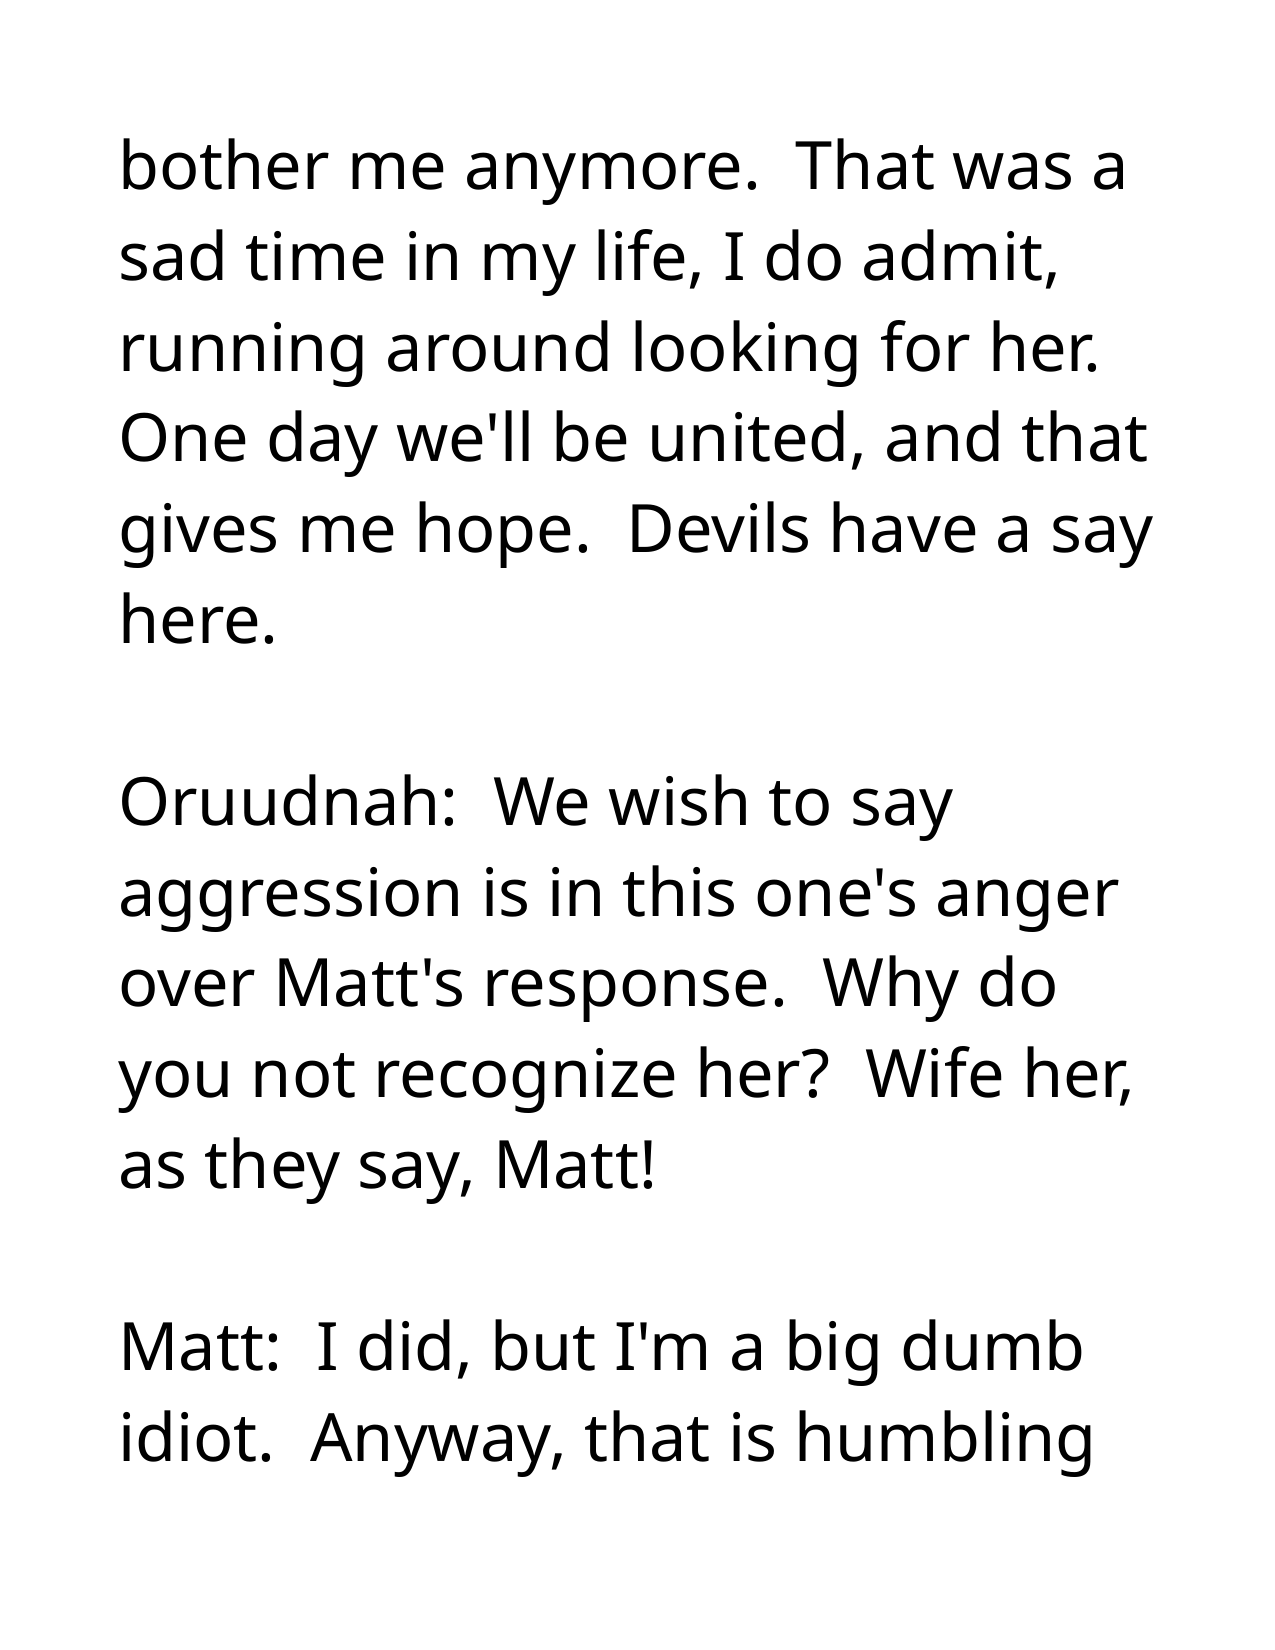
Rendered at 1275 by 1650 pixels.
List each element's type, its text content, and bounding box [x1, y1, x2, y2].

text Matt: I did, but I'm a big dumb idiot. Anyway, that is humbling [118, 1299, 1157, 1481]
text bother me anymore. That was a sad time in my life, I do admit, running around looking for her. One day we'll be united, and that gives me hope. Devils have a say here. [118, 118, 1157, 663]
text Oruudnah: We wish to say aggression is in this one's anger over Matt's response. Why do you not recognize her? Wife her, as they say, Matt! [118, 754, 1157, 1208]
